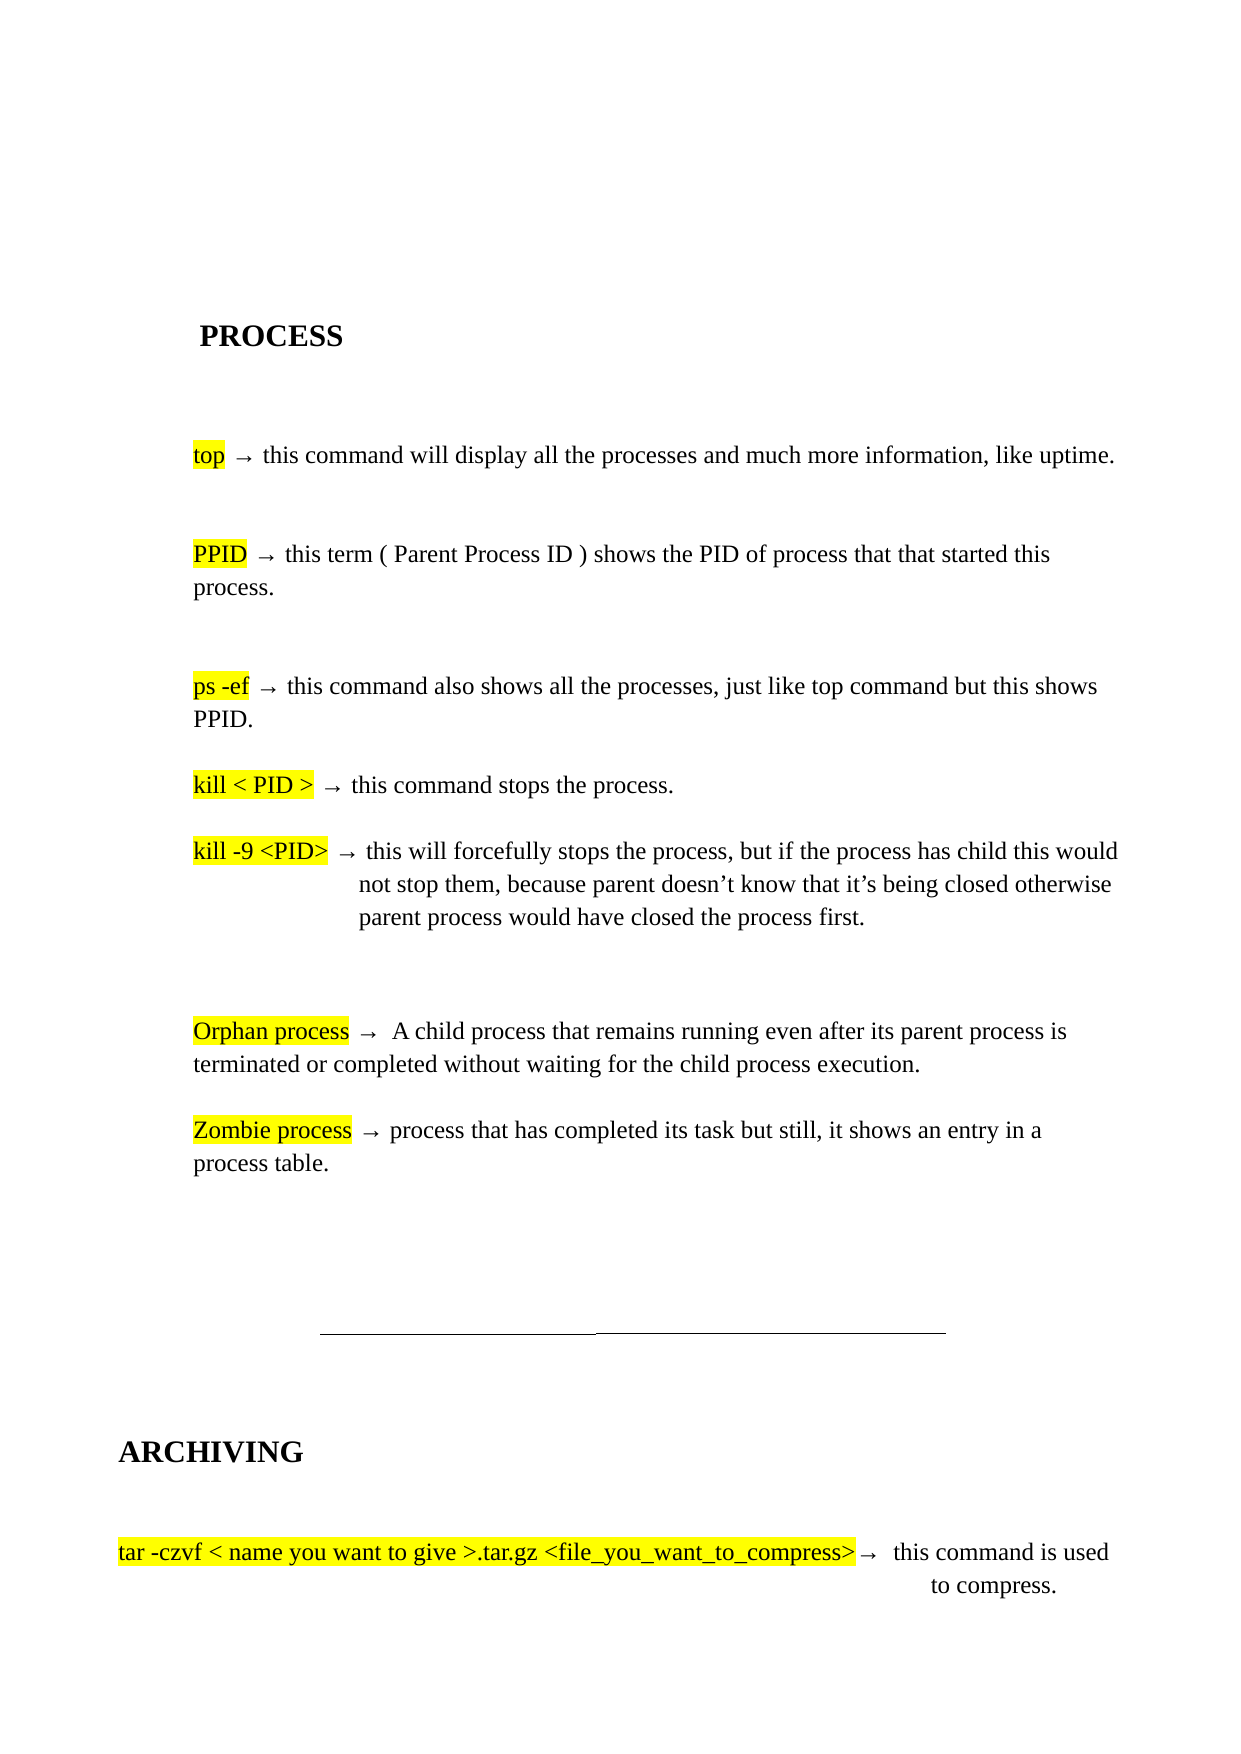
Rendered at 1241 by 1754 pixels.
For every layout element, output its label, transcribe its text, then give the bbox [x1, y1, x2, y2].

text ARCHIVING [118, 1434, 1122, 1469]
list PROCESS top → this command will display all the processes and much more information, like uptime. PPID → this term ( Parent Process ID ) shows the PID of process that that started this process. ps -ef → this command also shows all the processes, just like top command but this shows PPID. kill < PID > → this command stops the process. kill -9 <PID> → this will forcefully stops the process, but if the process has child this would not stop them, because parent doesn’t know that it’s being closed otherwise parent process would have closed the process first. [164, 118, 1122, 997]
list Orphan process → A child process that remains running even after its parent process is terminated or completed without waiting for the child process execution. Zombie process → process that has completed its task but still, it shows an entry in a process table. [164, 1016, 1122, 1177]
text tar -czvf < name you want to give >.tar.gz <file_you_want_to_compress>→ this command is used to compress. [118, 1537, 1122, 1632]
